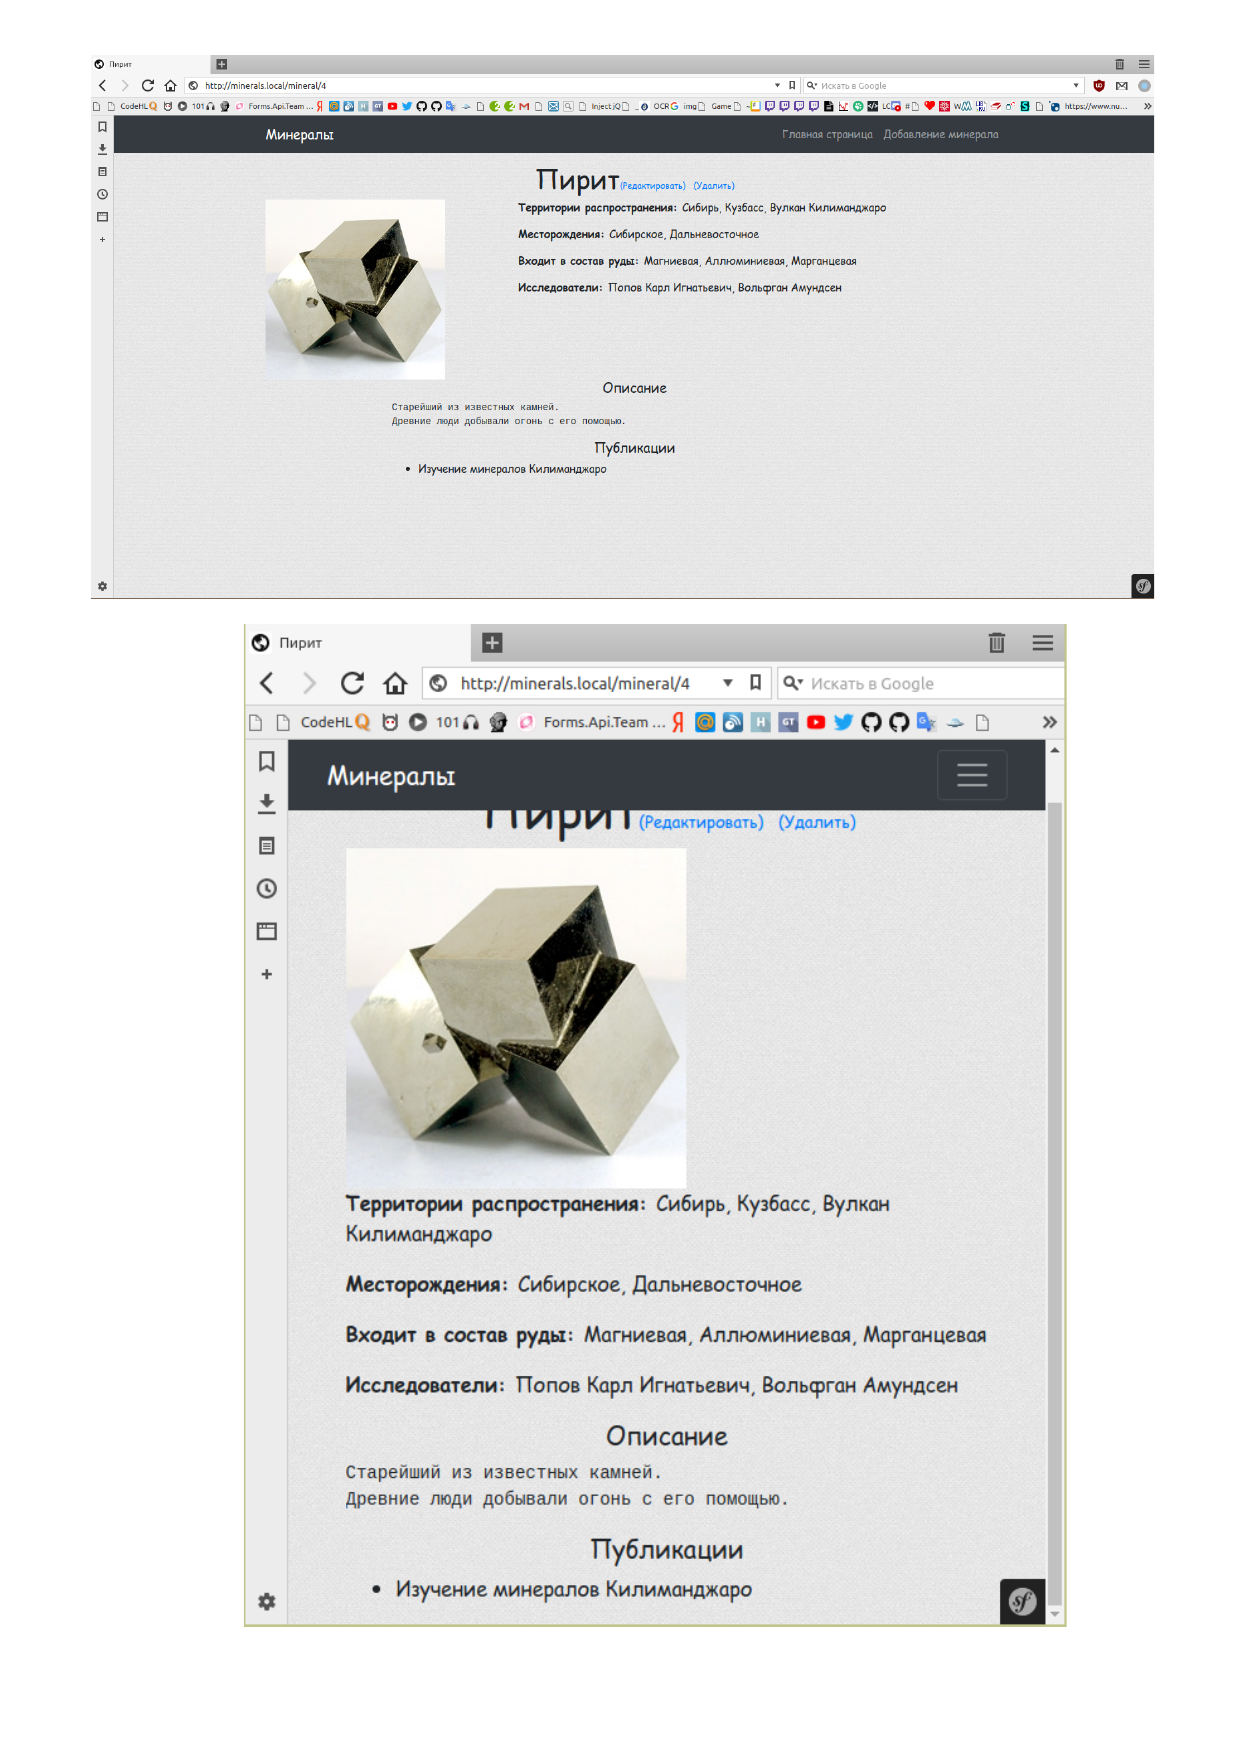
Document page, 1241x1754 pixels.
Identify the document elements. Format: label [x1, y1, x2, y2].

picture [91, 55, 1155, 599]
picture [243, 624, 1067, 1627]
